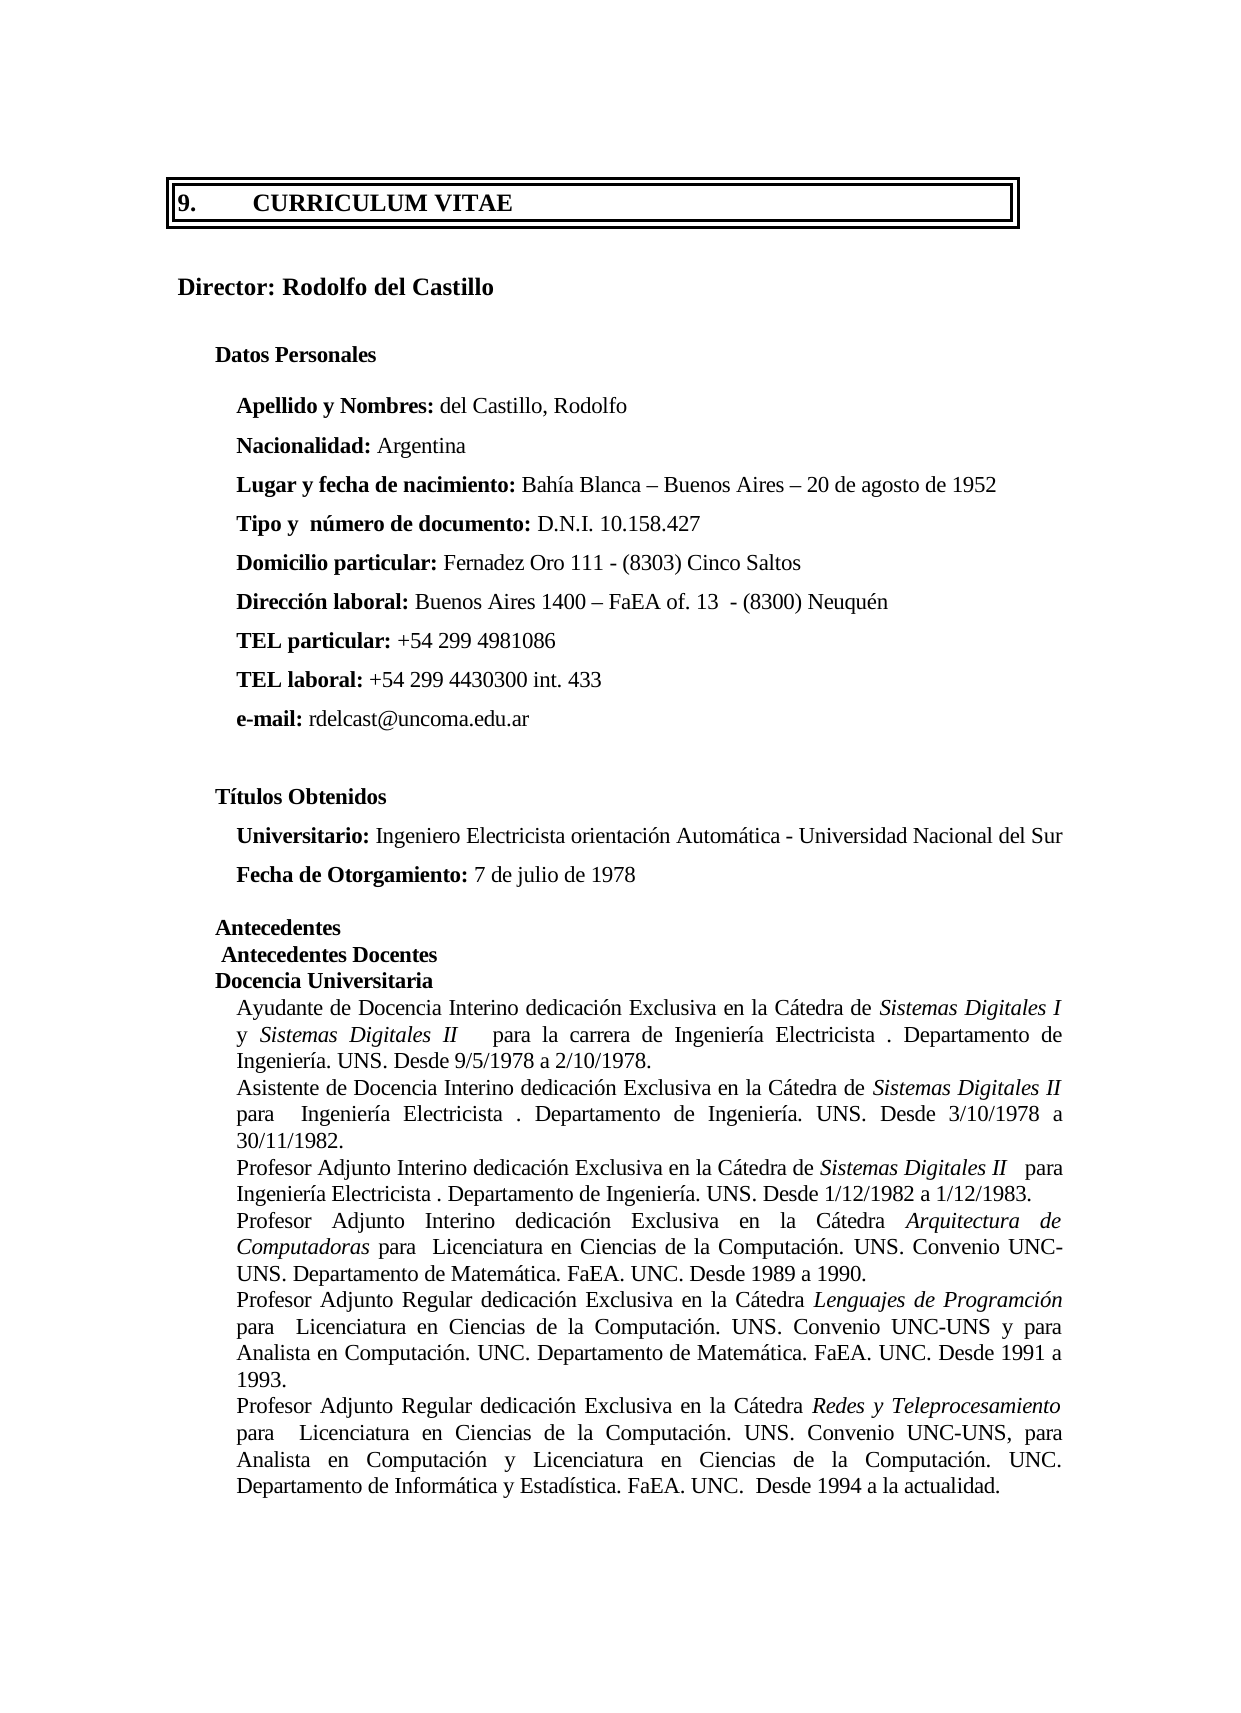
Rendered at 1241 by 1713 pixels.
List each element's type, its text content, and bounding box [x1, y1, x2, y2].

text Fecha de Otorgamiento: 7 de julio de 1978 [236, 861, 1063, 888]
text Profesor Adjunto Interino dedicación Exclusiva en la Cátedra de Sistemas Digitales II para Ingeniería Electricista . Departamento de Ingeniería. UNS. Desde 1/12/1982 a 1/12/1983. [236, 1153, 1063, 1206]
text Ayudante de Docencia Interino dedicación Exclusiva en la Cátedra de Sistemas Digitales I y Sistemas Digitales II para la carrera de Ingeniería Electricista . Departamento de Ingeniería. UNS. Desde 9/5/1978 a 2/10/1978. [236, 994, 1063, 1074]
text Domicilio particular: Fernadez Oro 111 - (8303) Cinco Saltos [236, 549, 1063, 575]
text TEL laboral: +54 299 4430300 int. 433 [236, 666, 1063, 692]
list Datos Personales [215, 341, 1063, 367]
text Asistente de Docencia Interino dedicación Exclusiva en la Cátedra de Sistemas Digitales II para Ingeniería Electricista . Departamento de Ingeniería. UNS. Desde 3/10/1978 a 30/11/1982. [236, 1074, 1063, 1153]
text Dirección laboral: Buenos Aires 1400 – FaEA of. 13 - (8300) Neuquén [236, 588, 1063, 614]
text TEL particular: +54 299 4981086 [236, 627, 1063, 653]
text Profesor Adjunto Regular dedicación Exclusiva en la Cátedra Lenguajes de Programción para Licenciatura en Ciencias de la Computación. UNS. Convenio UNC-UNS y para Analista en Computación. UNC. Departamento de Matemática. FaEA. UNC. Desde 1991 a 1993. [236, 1286, 1063, 1392]
list Antecedentes [215, 914, 1063, 941]
text Profesor Adjunto Regular dedicación Exclusiva en la Cátedra Redes y Teleprocesamiento para Licenciatura en Ciencias de la Computación. UNS. Convenio UNC-UNS, para Analista en Computación y Licenciatura en Ciencias de la Computación. UNC. Departamento de Informática y Estadística. FaEA. UNC. Desde 1994 a la actualidad. [236, 1392, 1063, 1499]
text Nacionalidad: Argentina [236, 431, 1063, 458]
text Director: Rodolfo del Castillo [177, 229, 1063, 301]
text Universitario: Ingeniero Electricista orientación Automática - Universidad Nacional del Sur [236, 822, 1063, 849]
text e-mail: rdelcast@uncoma.edu.ar [236, 705, 1063, 731]
list Títulos Obtenidos [215, 783, 1063, 809]
text Lugar y fecha de nacimiento: Bahía Blanca – Buenos Aires – 20 de agosto de 1952 [236, 471, 1063, 497]
text Apellido y Nombres: del Castillo, Rodolfo [236, 392, 1063, 419]
text Profesor Adjunto Interino dedicación Exclusiva en la Cátedra Arquitectura de Computadoras para Licenciatura en Ciencias de la Computación. UNS. Convenio UNC-UNS. Departamento de Matemática. FaEA. UNC. Desde 1989 a 1990. [236, 1206, 1063, 1286]
text Tipo y número de documento: D.N.I. 10.158.427 [236, 509, 1063, 536]
list CURRICULUM VITAE [169, 180, 1017, 226]
list Docencia Universitaria [215, 967, 1063, 994]
list Antecedentes Docentes [215, 941, 1063, 967]
